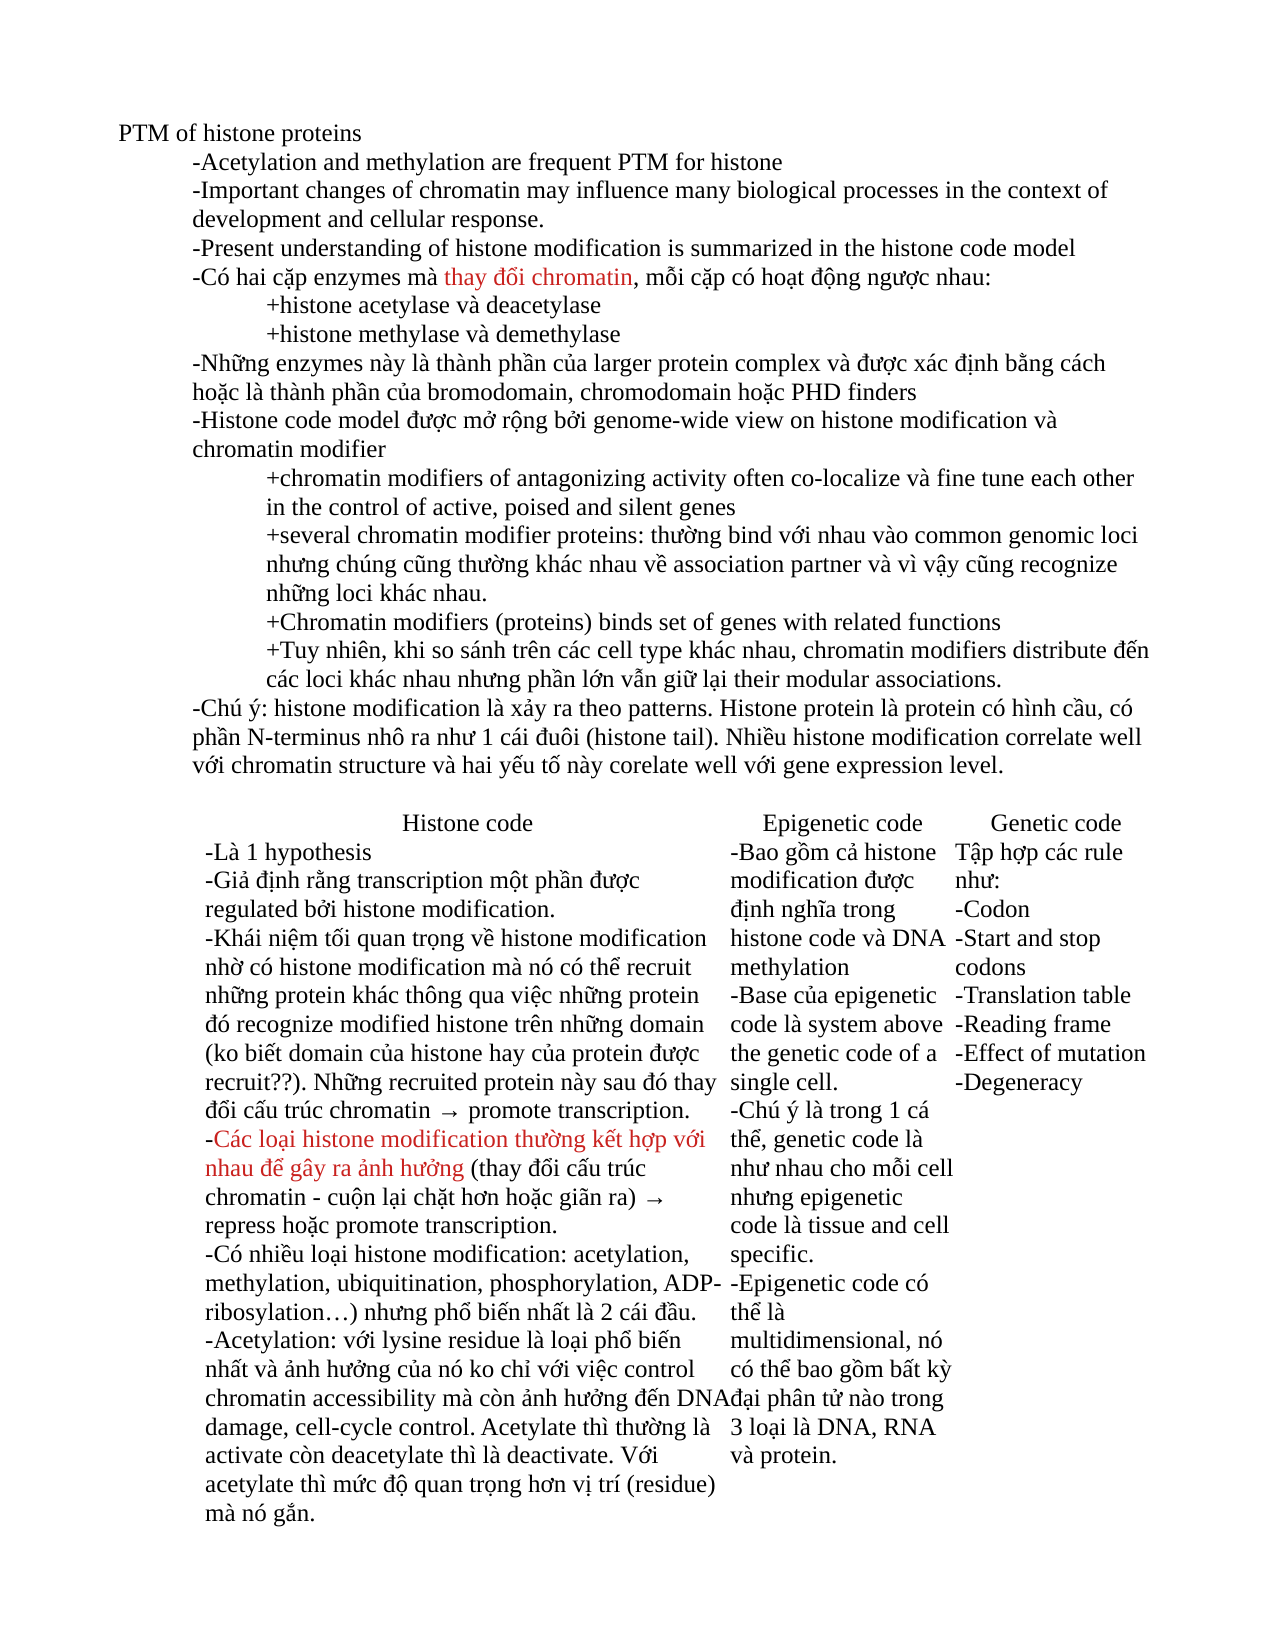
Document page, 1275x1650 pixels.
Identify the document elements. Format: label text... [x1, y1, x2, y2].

table_cell Tập hợp các rule như: -Codon -Start and stop codons -Translation table -Reading frame -Effect of mutation -Degeneracy [955, 837, 1157, 1527]
text -Có hai cặp enzymes mà thay đổi chromatin, mỗi cặp có hoạt động ngược nhau: [118, 262, 1157, 291]
text +histone acetylase và deacetylase [118, 291, 1157, 319]
table_header Genetic code [955, 808, 1157, 837]
text -Present understanding of histone modification is summarized in the histone code model [118, 233, 1157, 262]
table_cell -Là 1 hypothesis -Giả định rằng transcription một phần được regulated bởi histone modification. -Khái niệm tối quan trọng về histone modification nhờ có histone modification mà nó có thể recruit những protein khác thông qua việc những protein đó recognize modified histone trên những domain (ko biết domain của histone hay của protein được recruit??). Những recruited protein này sau đó thay đổi cấu trúc chromatin → promote transcription. -Các loại histone modification thường kết hợp với nhau để gây ra ảnh hưởng (thay đổi cấu trúc chromatin - cuộn lại chặt hơn hoặc giãn ra) → repress hoặc promote transcription. -Có nhiều loại histone modification: acetylation, methylation, ubiquitination, phosphorylation, ADP-ribosylation…) nhưng phổ biến nhất là 2 cái đầu. -Acetylation: với lysine residue là loại phổ biến nhất và ảnh hưởng của nó ko chỉ với việc control chromatin accessibility mà còn ảnh hưởng đến DNA damage, cell-cycle control. Acetylate thì thường là activate còn deacetylate thì là deactivate. Với acetylate thì mức độ quan trọng hơn vị trí (residue) mà nó gắn. [205, 837, 730, 1527]
text +chromatin modifiers of antagonizing activity often co-localize và fine tune each other in the control of active, poised and silent genes [118, 463, 1157, 521]
text -Những enzymes này là thành phần của larger protein complex và được xác định bằng cách hoặc là thành phần của bromodomain, chromodomain hoặc PHD finders [118, 348, 1157, 406]
text +histone methylase và demethylase [118, 319, 1157, 348]
text +Chromatin modifiers (proteins) binds set of genes with related functions [118, 607, 1157, 636]
text -Chú ý: histone modification là xảy ra theo patterns. Histone protein là protein có hình cầu, có phần N-terminus nhô ra như 1 cái đuôi (histone tail). Nhiều histone modification correlate well với chromatin structure và hai yếu tố này corelate well với gene expression level. [118, 693, 1157, 779]
text +Tuy nhiên, khi so sánh trên các cell type khác nhau, chromatin modifiers distribute đến các loci khác nhau nhưng phần lớn vẫn giữ lại their modular associations. [118, 636, 1157, 693]
table_cell -Bao gồm cả histone modification được định nghĩa trong histone code và DNA methylation -Base của epigenetic code là system above the genetic code of a single cell. -Chú ý là trong 1 cá thể, genetic code là như nhau cho mỗi cell nhưng epigenetic code là tissue and cell specific. -Epigenetic code có thể là multidimensional, nó có thể bao gồm bất kỳ đại phân tử nào trong 3 loại là DNA, RNA và protein. [730, 837, 955, 1527]
text +several chromatin modifier proteins: thường bind với nhau vào common genomic loci nhưng chúng cũng thường khác nhau về association partner và vì vậy cũng recognize những loci khác nhau. [118, 521, 1157, 607]
text -Histone code model được mở rộng bởi genome-wide view on histone modification và chromatin modifier [118, 406, 1157, 463]
text -Important changes of chromatin may influence many biological processes in the context of development and cellular response. [118, 176, 1157, 233]
text -Acetylation and methylation are frequent PTM for histone [118, 147, 1157, 176]
table_header Epigenetic code [730, 808, 955, 837]
table_header Histone code [205, 808, 730, 837]
text PTM of histone proteins [118, 118, 1157, 147]
